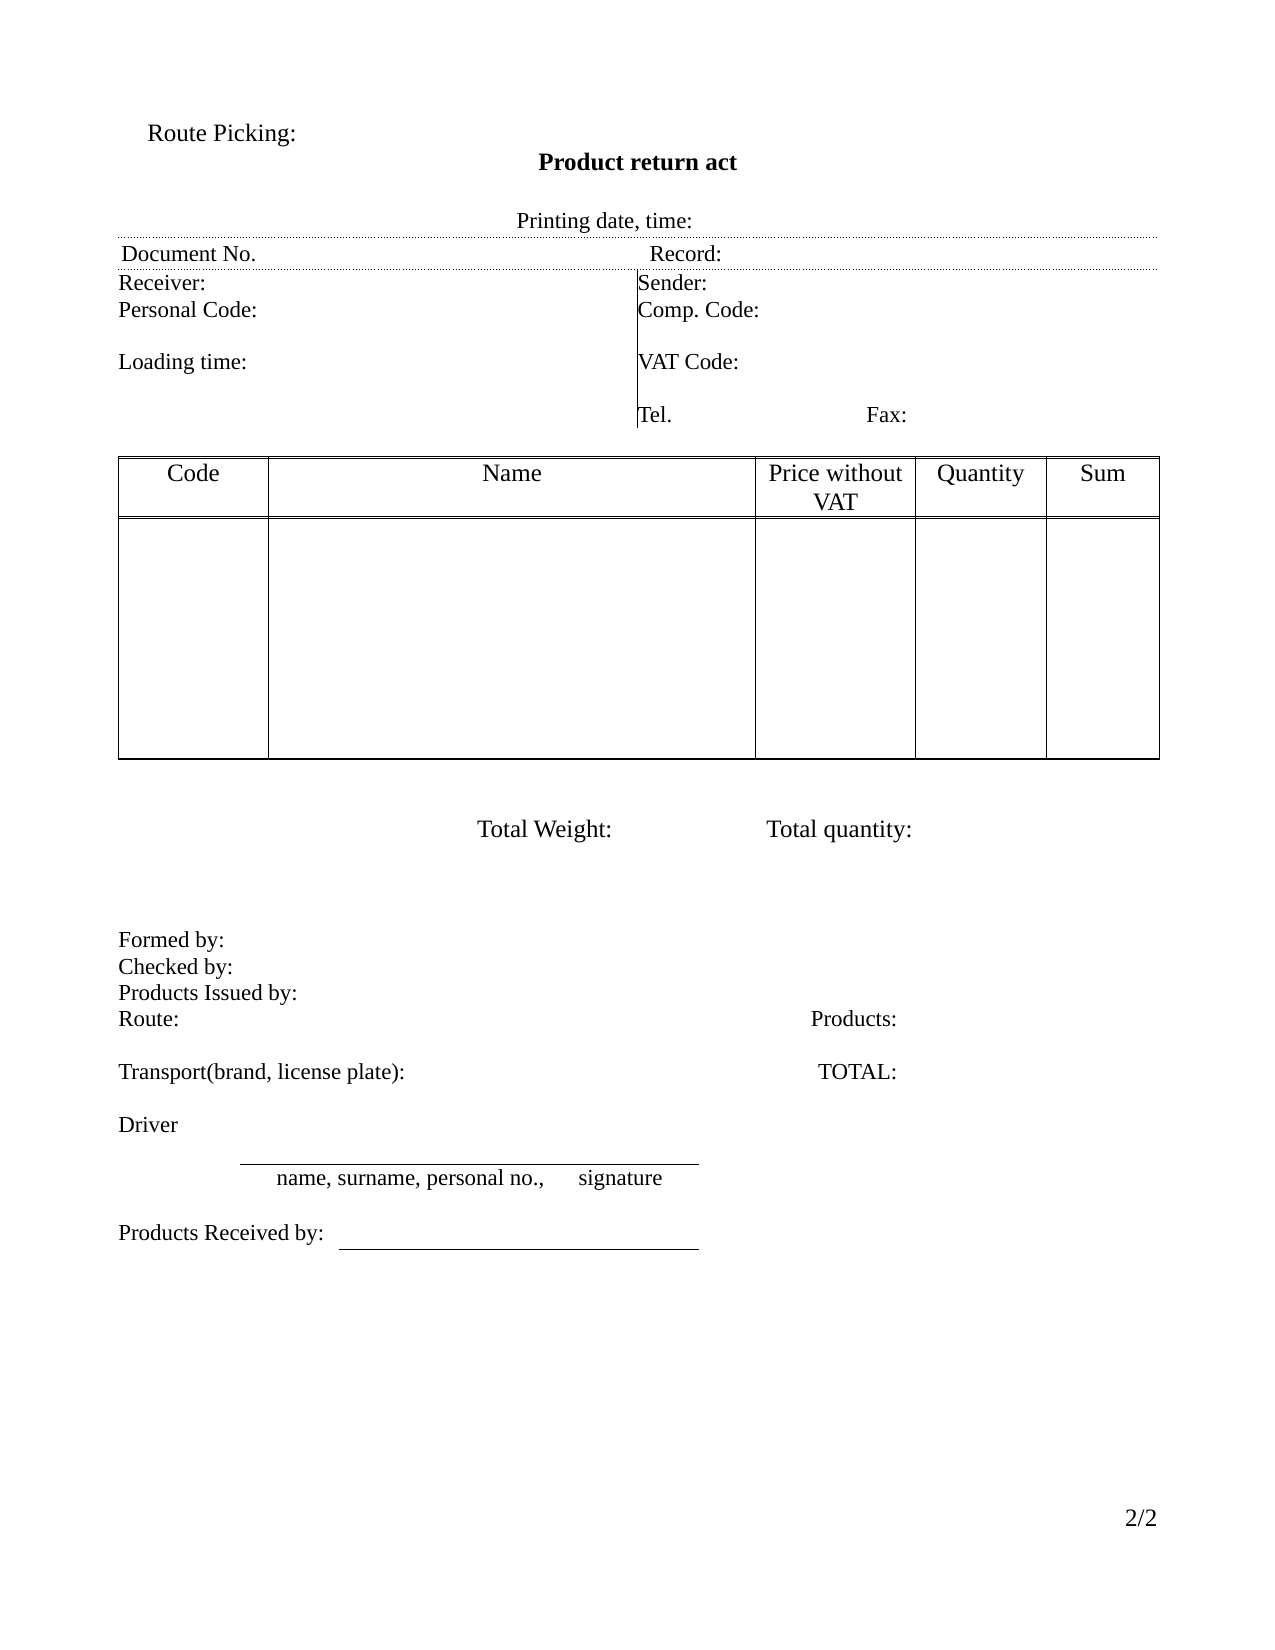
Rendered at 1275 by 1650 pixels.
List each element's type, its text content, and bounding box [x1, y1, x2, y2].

table_cell Products Received by: [118, 1216, 339, 1249]
table_cell [756, 519, 915, 623]
table_header Formed by: [118, 926, 699, 953]
table_cell <get_company_address(company)> [638, 375, 1157, 401]
table_header Code [119, 459, 268, 516]
table_cell [269, 729, 755, 758]
table_cell [699, 953, 1157, 979]
table_cell Total quantity: [755, 760, 915, 898]
table_cell </for> [119, 729, 268, 758]
table_cell <line['name']> [269, 624, 755, 729]
table_cell [699, 1111, 1157, 1164]
table_cell [118, 375, 637, 401]
table_header Printing date, time: <get_current_time()> [516, 204, 1157, 237]
table_cell [269, 519, 755, 623]
table_cell Products: [699, 1006, 897, 1058]
text </for> [118, 1249, 1157, 1278]
table_cell [1046, 760, 1075, 898]
table_cell <object.location_id and object.location_id.name or ''> [240, 1111, 699, 1164]
table_cell [1047, 519, 1159, 623]
table_cell Transport(brand, license plate): <object.license_plate or ''> [118, 1058, 699, 1111]
table_cell <(get_total(object)['brutto_weight'] * -1.0) or ''> [615, 760, 755, 898]
table_cell [756, 729, 915, 758]
text Product return act [118, 147, 1157, 176]
table_cell <line['wo_vat'] or ''> [756, 624, 915, 729]
table_header Name [269, 459, 755, 516]
table_cell TOTAL: [699, 1058, 897, 1111]
table_cell <int(line['quantity'] * -1.0) or ''> [916, 624, 1046, 729]
table_cell Checked by: [118, 953, 699, 979]
table_cell [118, 760, 268, 898]
table_cell <get_total(object)['price'] * -1.0> [897, 1006, 1157, 1058]
table_cell [118, 1190, 699, 1216]
table_cell [699, 979, 1157, 1006]
table_cell [916, 519, 1046, 623]
table_cell [699, 1216, 1157, 1249]
table_header Record: <get_record_name(object)> [646, 237, 1157, 269]
table_cell VAT Code: <company.vat> [638, 349, 1157, 375]
text Route Picking: <object.returned_picking_id and object.returned_picking_id.name or ''> [118, 118, 1157, 147]
table_cell <get_total(object)['price'] * -1.0> [897, 1058, 1157, 1111]
text <duplicate(object)> [118, 176, 1157, 204]
table_header Price without VAT [756, 459, 915, 516]
table_cell Comp. Code: <company.company_registry> [638, 296, 1157, 348]
table_cell name, surname, personal no., signature [240, 1165, 699, 1190]
table_header Receiver: <get_receiver(object)['name']> [118, 269, 637, 296]
table_cell <for each="line in get_lines(object)"> [119, 519, 268, 623]
table_cell Driver [118, 1111, 240, 1164]
table_header Sum [1047, 459, 1159, 516]
table_cell <int(get_total(object)['unit'] * -1.0) or ''> [915, 760, 1046, 898]
table_header [699, 926, 1157, 953]
table_header Sender: <company.name> [638, 269, 1157, 296]
table_cell [916, 729, 1046, 758]
table_cell Loading time: <get_current_time()> [118, 349, 637, 375]
table_cell [699, 1164, 1157, 1190]
table_cell [118, 1164, 240, 1190]
table_cell Route: <object.name or ''> [118, 1006, 699, 1058]
table_cell Total Weight: [268, 760, 615, 898]
table_header Quantity [916, 459, 1046, 516]
table_header [118, 204, 516, 237]
table_cell <line['code']> [119, 624, 268, 729]
table_cell Tel. <company.phone> Fax: <company.fax> [638, 401, 1157, 427]
table_cell [699, 1190, 1157, 1216]
table_cell [339, 1216, 699, 1249]
table_cell [118, 401, 637, 427]
table_header Document No. <object.name> [118, 237, 646, 269]
table_cell Personal Code: <get_receiver(object)['personal_no']> [118, 296, 637, 348]
table_cell Products Issued by: [118, 979, 699, 1006]
table_cell [1075, 760, 1159, 898]
table_cell [1047, 729, 1159, 758]
table_cell <(line['total_wo_vat'] * -1.0) or ''> [1047, 624, 1159, 729]
